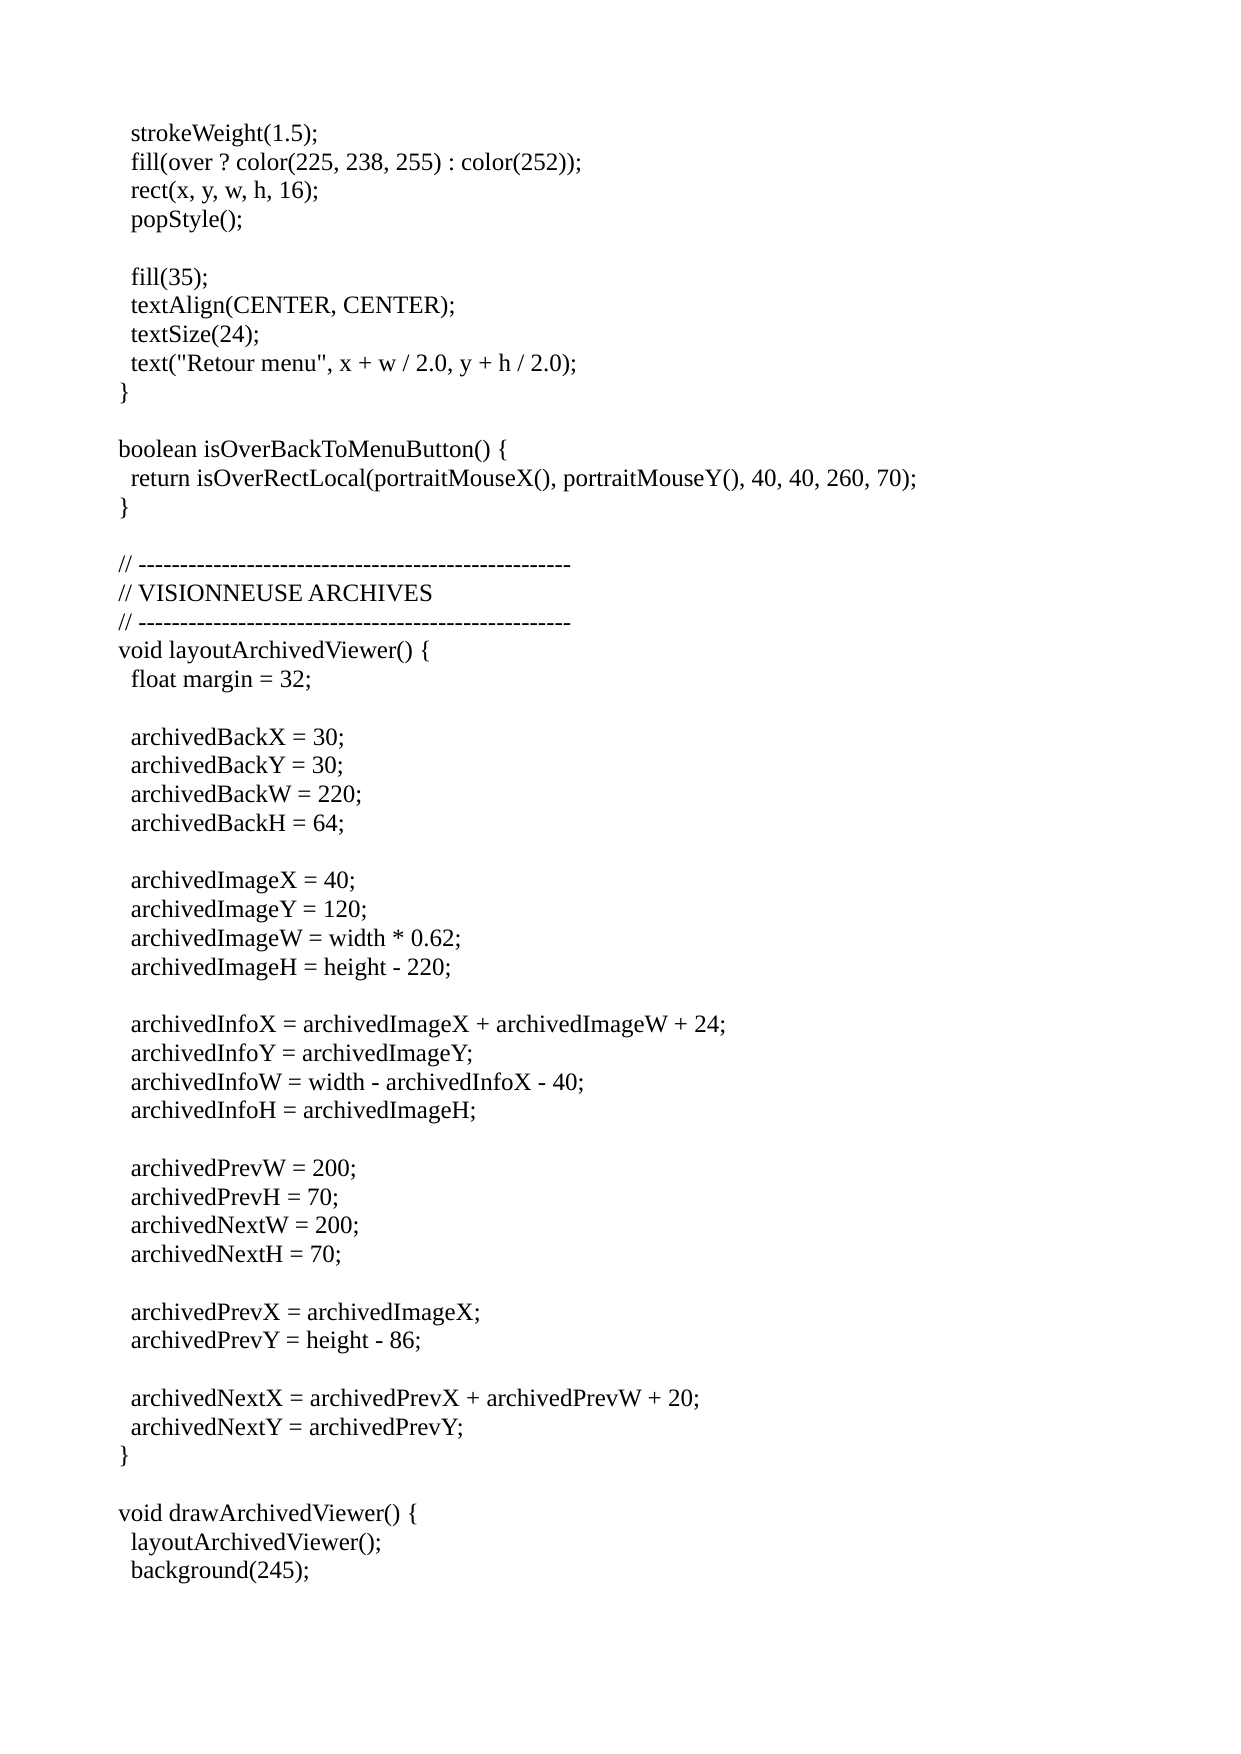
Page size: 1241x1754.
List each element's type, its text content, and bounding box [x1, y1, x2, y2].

text rect(x, y, w, h, 16); [118, 176, 1122, 204]
text return isOverRectLocal(portraitMouseX(), portraitMouseY(), 40, 40, 260, 70); [118, 463, 1122, 492]
text archivedImageX = 40; [118, 866, 1122, 894]
text strokeWeight(1.5); [118, 118, 1122, 147]
text archivedInfoH = archivedImageH; [118, 1096, 1122, 1124]
text fill(over ? color(225, 238, 255) : color(252)); [118, 147, 1122, 176]
text archivedImageW = width * 0.62; [118, 923, 1122, 952]
text popStyle(); [118, 204, 1122, 233]
text // VISIONNEUSE ARCHIVES [118, 578, 1122, 607]
text text("Retour menu", x + w / 2.0, y + h / 2.0); [118, 348, 1122, 377]
text archivedNextY = archivedPrevY; [118, 1412, 1122, 1441]
text archivedImageY = 120; [118, 894, 1122, 923]
text archivedNextW = 200; [118, 1211, 1122, 1239]
text float margin = 32; [118, 664, 1122, 693]
text archivedInfoX = archivedImageX + archivedImageW + 24; [118, 1009, 1122, 1038]
text void layoutArchivedViewer() { [118, 636, 1122, 664]
text fill(35); [118, 262, 1122, 291]
text boolean isOverBackToMenuButton() { [118, 434, 1122, 463]
text archivedNextH = 70; [118, 1239, 1122, 1268]
text } [118, 492, 1122, 521]
text background(245); [118, 1556, 1122, 1584]
text layoutArchivedViewer(); [118, 1527, 1122, 1556]
text textAlign(CENTER, CENTER); [118, 291, 1122, 319]
text archivedBackH = 64; [118, 808, 1122, 837]
text archivedPrevW = 200; [118, 1153, 1122, 1182]
text archivedInfoY = archivedImageY; [118, 1038, 1122, 1067]
text archivedInfoW = width - archivedInfoX - 40; [118, 1067, 1122, 1096]
text archivedPrevY = height - 86; [118, 1326, 1122, 1354]
text archivedBackY = 30; [118, 751, 1122, 779]
text } [118, 1441, 1122, 1469]
text archivedPrevX = archivedImageX; [118, 1297, 1122, 1326]
text archivedNextX = archivedPrevX + archivedPrevW + 20; [118, 1383, 1122, 1412]
text textSize(24); [118, 319, 1122, 348]
text // ---------------------------------------------------- [118, 607, 1122, 636]
text archivedBackX = 30; [118, 722, 1122, 751]
text archivedImageH = height - 220; [118, 952, 1122, 981]
text } [118, 377, 1122, 406]
text archivedBackW = 220; [118, 779, 1122, 808]
text archivedPrevH = 70; [118, 1182, 1122, 1211]
text void drawArchivedViewer() { [118, 1498, 1122, 1527]
text // ---------------------------------------------------- [118, 549, 1122, 578]
